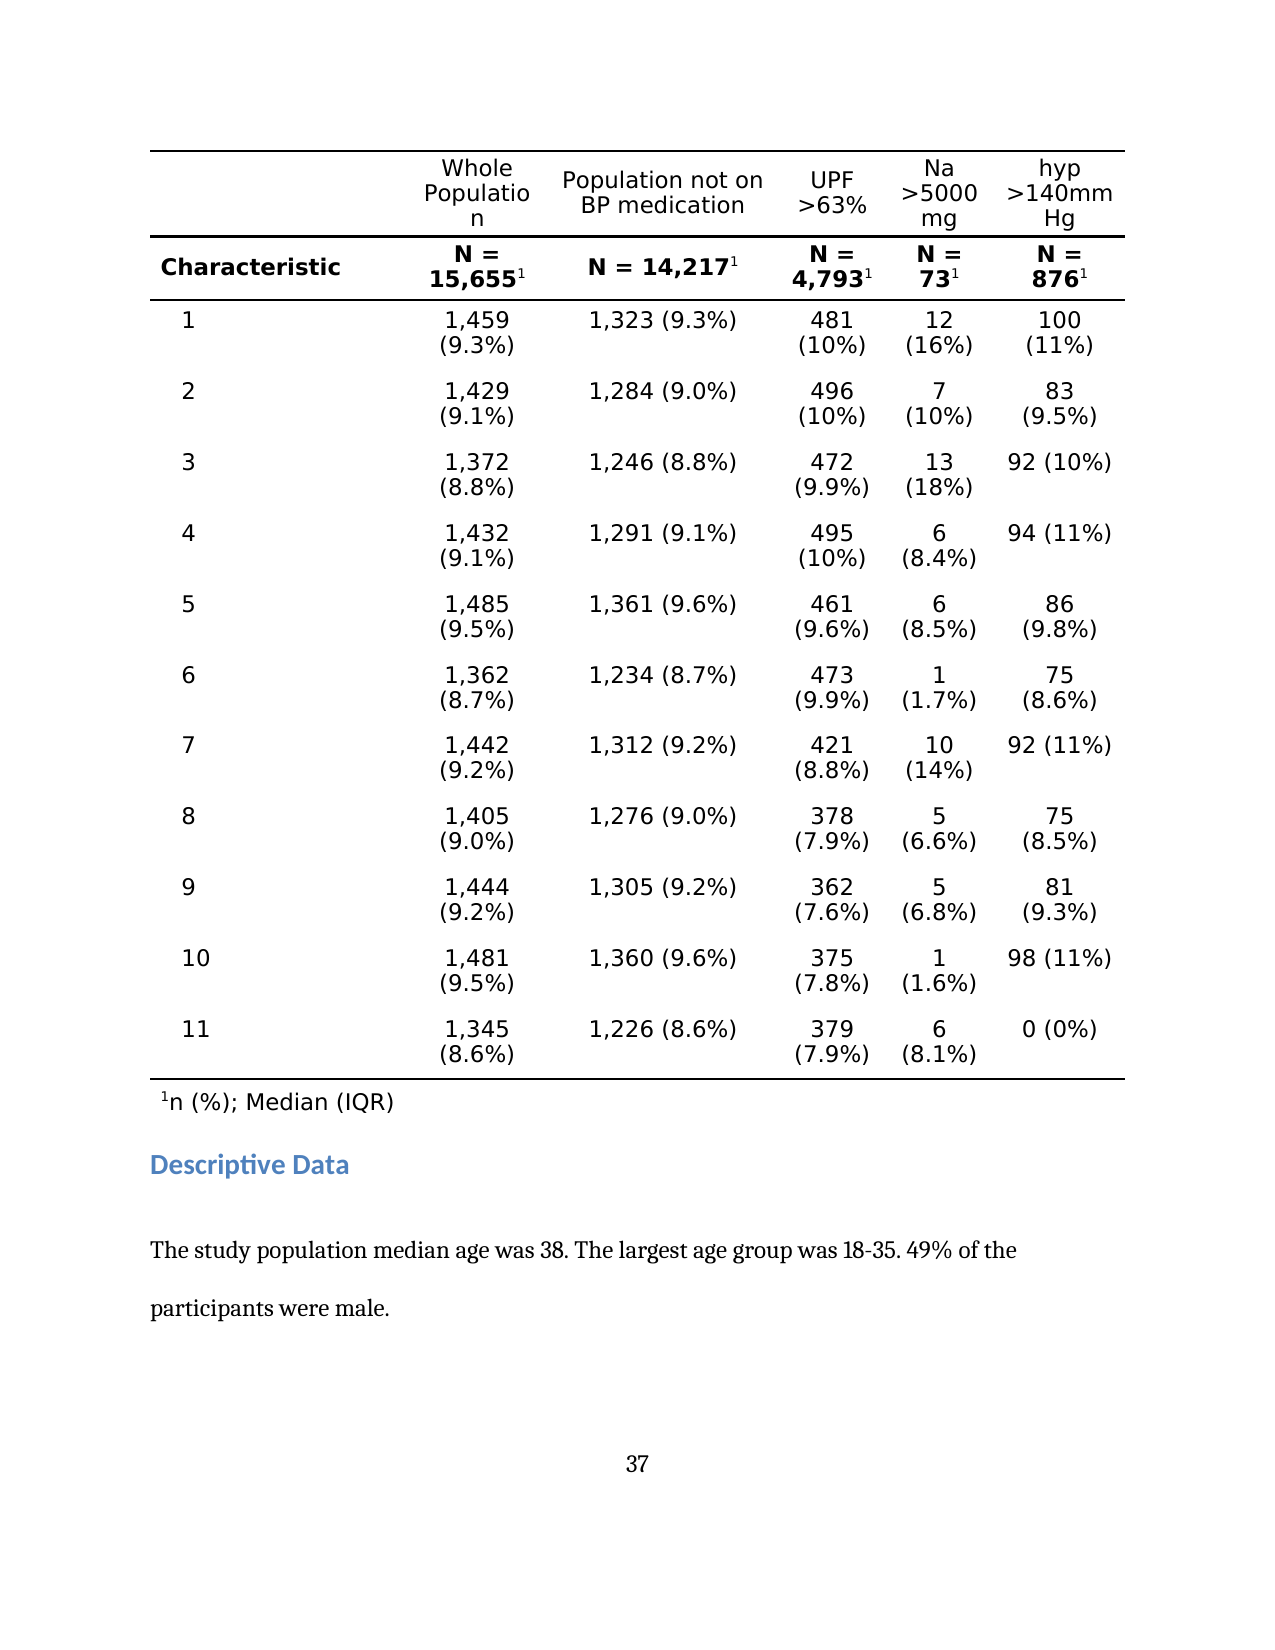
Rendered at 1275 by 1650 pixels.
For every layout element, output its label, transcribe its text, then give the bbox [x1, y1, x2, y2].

table_cell 9 [150, 865, 408, 936]
table_cell 5 [150, 582, 408, 653]
table_cell 1,442 (9.2%) [409, 724, 545, 794]
table_cell 1,361 (9.6%) [545, 582, 780, 653]
table_cell 1,429 (9.1%) [409, 369, 545, 440]
table_header Whole Population [409, 152, 545, 235]
table_cell 13 (18%) [884, 440, 994, 511]
table_cell 8 [150, 794, 408, 865]
table_cell 0 (0%) [994, 1007, 1125, 1078]
table_cell 2 [150, 369, 408, 440]
table_cell 1,305 (9.2%) [545, 865, 780, 936]
text The study population median age was 38. The largest age group was 18-35. 49% of the participants were male. [150, 1236, 1125, 1323]
table_header Na >5000mg [884, 152, 994, 235]
table_cell 75 (8.5%) [994, 794, 1125, 865]
table_cell 94 (11%) [994, 511, 1125, 582]
table_cell 1,362 (8.7%) [409, 653, 545, 723]
table_cell 1 (1.6%) [884, 936, 994, 1007]
table_cell 1,284 (9.0%) [545, 369, 780, 440]
table_cell 1,444 (9.2%) [409, 865, 545, 936]
table_cell 1,234 (8.7%) [545, 653, 780, 723]
table_cell 1,276 (9.0%) [545, 794, 780, 865]
table_cell 379 (7.9%) [780, 1007, 884, 1078]
table_cell 421 (8.8%) [780, 724, 884, 794]
table_cell 6 (8.1%) [884, 1007, 994, 1078]
table_cell 7 [150, 724, 408, 794]
table_cell 5 (6.6%) [884, 794, 994, 865]
table_cell 10 (14%) [884, 724, 994, 794]
table_cell 1,360 (9.6%) [545, 936, 780, 1007]
table_cell 1,481 (9.5%) [409, 936, 545, 1007]
table_cell 495 (10%) [780, 511, 884, 582]
table_cell 362 (7.6%) [780, 865, 884, 936]
subtitle Descriptive Data [150, 1146, 1125, 1182]
table_cell 1,226 (8.6%) [545, 1007, 780, 1078]
table_cell 473 (9.9%) [780, 653, 884, 723]
table_cell 1,372 (8.8%) [409, 440, 545, 511]
table_cell 81 (9.3%) [994, 865, 1125, 936]
table_cell 1,405 (9.0%) [409, 794, 545, 865]
table_cell 1n (%); Median (IQR) [150, 1080, 1125, 1126]
table_cell 1,246 (8.8%) [545, 440, 780, 511]
table_cell 6 (8.4%) [884, 511, 994, 582]
table_cell Characteristic [150, 238, 408, 298]
table_cell 1,291 (9.1%) [545, 511, 780, 582]
table_cell 92 (11%) [994, 724, 1125, 794]
table_cell 1,312 (9.2%) [545, 724, 780, 794]
table_cell 11 [150, 1007, 408, 1078]
table_cell N = 4,7931 [780, 238, 884, 298]
table_header hyp >140mmHg [994, 152, 1125, 235]
table_cell 1,345 (8.6%) [409, 1007, 545, 1078]
table_cell 1,432 (9.1%) [409, 511, 545, 582]
table_cell 98 (11%) [994, 936, 1125, 1007]
table_cell 1,485 (9.5%) [409, 582, 545, 653]
table_cell 92 (10%) [994, 440, 1125, 511]
table_cell N = 731 [884, 238, 994, 298]
table_header Population not on BP medication [545, 152, 780, 235]
table_cell 472 (9.9%) [780, 440, 884, 511]
table_cell 1 (1.7%) [884, 653, 994, 723]
table_cell 10 [150, 936, 408, 1007]
table_header UPF >63% [780, 152, 884, 235]
table_cell 100 (11%) [994, 301, 1125, 369]
table_cell 481 (10%) [780, 301, 884, 369]
table_cell 461 (9.6%) [780, 582, 884, 653]
table_cell N = 15,6551 [409, 238, 545, 298]
table_cell 375 (7.8%) [780, 936, 884, 1007]
table_cell 83 (9.5%) [994, 369, 1125, 440]
table_cell 7 (10%) [884, 369, 994, 440]
table_cell 5 (6.8%) [884, 865, 994, 936]
table_cell N = 8761 [994, 238, 1125, 298]
table_cell N = 14,2171 [545, 238, 780, 298]
table_cell 3 [150, 440, 408, 511]
table_cell 1 [150, 301, 408, 369]
table_cell 1,323 (9.3%) [545, 301, 780, 369]
table_cell 6 (8.5%) [884, 582, 994, 653]
table_cell 378 (7.9%) [780, 794, 884, 865]
table_header [150, 152, 408, 235]
table_cell 496 (10%) [780, 369, 884, 440]
table_cell 1,459 (9.3%) [409, 301, 545, 369]
table_cell 75 (8.6%) [994, 653, 1125, 723]
table_cell 6 [150, 653, 408, 723]
table_cell 4 [150, 511, 408, 582]
table_cell 12 (16%) [884, 301, 994, 369]
table_cell 86 (9.8%) [994, 582, 1125, 653]
